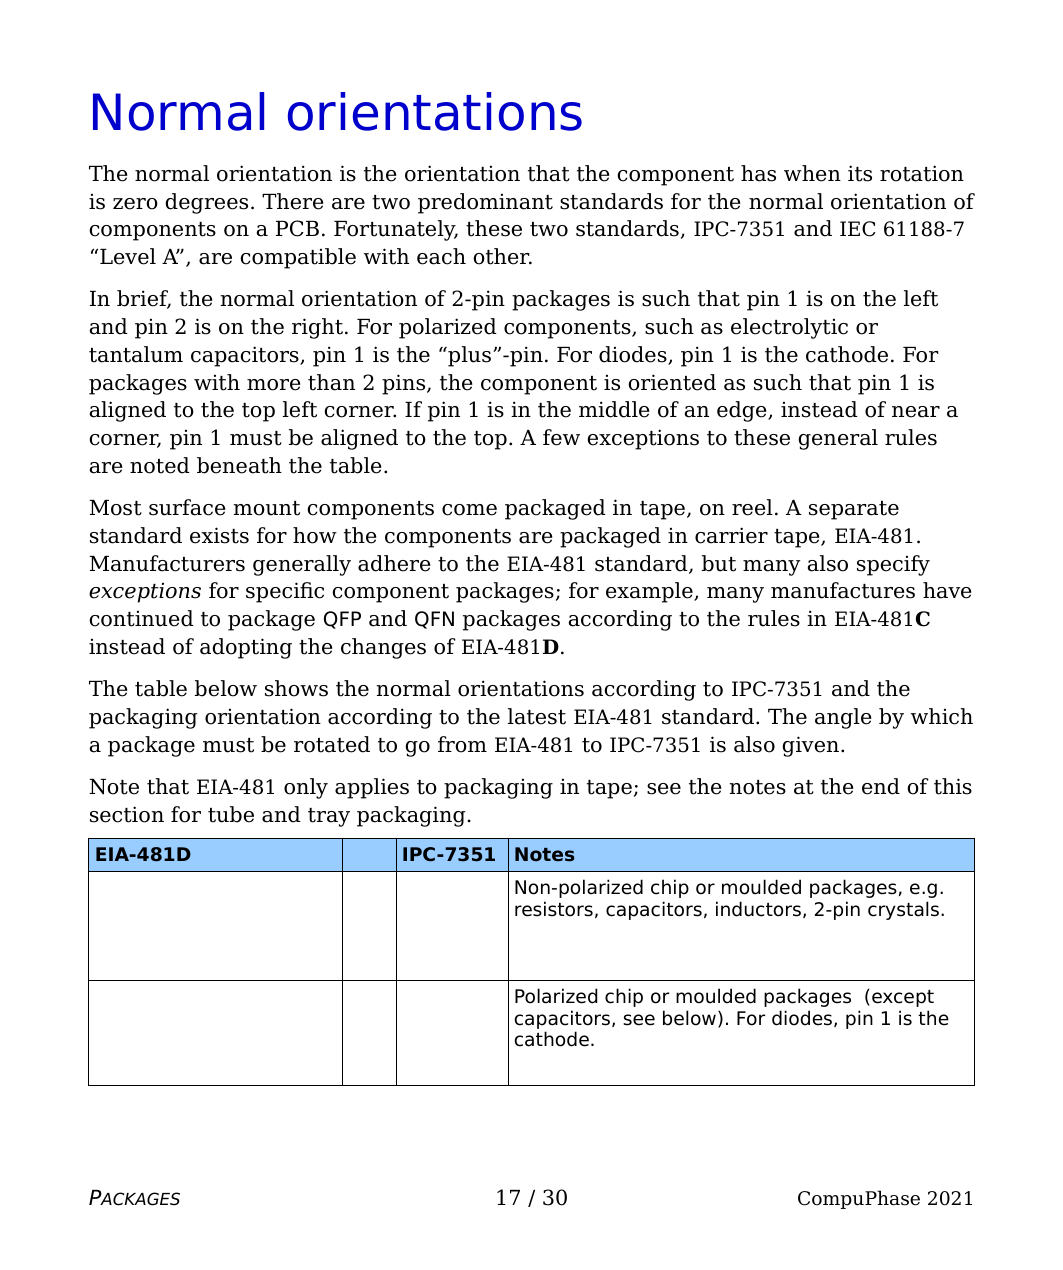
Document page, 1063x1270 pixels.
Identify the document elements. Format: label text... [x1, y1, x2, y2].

table_cell [343, 981, 396, 1085]
text Note that EIA-481 only applies to packaging in tape; see the notes at the end of this section for tube and tray packaging. [88, 775, 974, 827]
table_header EIA-481D [89, 839, 342, 871]
table_cell [397, 872, 508, 979]
table_cell [89, 981, 342, 1085]
table_header IPC-7351 [397, 839, 508, 871]
table_cell [343, 872, 396, 979]
text Most surface mount components come packaged in tape, on reel. A separate standard exists for how the components are packaged in carrier tape, EIA-481. Manufacturers generally adhere to the EIA-481 standard, but many also specify exceptions for specific component packages; for example, many manufactures have continued to package QFP and QFN packages according to the rules in EIA-481C instead of adopting the changes of EIA-481D. [88, 496, 974, 659]
table_cell Polarized chip or moulded packages (except capacitors, see below). For diodes, pin 1 is the cathode. [509, 981, 974, 1085]
table_cell [89, 872, 342, 979]
text The table below shows the normal orientations according to IPC-7351 and the packaging orientation according to the latest EIA-481 standard. The angle by which a package must be rotated to go from EIA-481 to IPC-7351 is also given. [88, 677, 974, 757]
subtitle Normal orientations [88, 84, 974, 142]
table_header Notes [509, 839, 974, 871]
table_header [343, 839, 396, 871]
table_cell [397, 981, 508, 1085]
table_cell Non-polarized chip or moulded packages, e.g. resistors, capacitors, inductors, 2-pin crystals. [509, 872, 974, 979]
text In brief, the normal orientation of 2-pin packages is such that pin 1 is on the left and pin 2 is on the right. For polarized components, such as electrolytic or tantalum capacitors, pin 1 is the “plus”-pin. For diodes, pin 1 is the cathode. For packages with more than 2 pins, the component is oriented as such that pin 1 is aligned to the top left corner. If pin 1 is in the middle of an edge, instead of near a corner, pin 1 must be aligned to the top. A few exceptions to these general rules are noted beneath the table. [88, 287, 974, 478]
text The normal orientation is the orientation that the component has when its rotation is zero degrees. There are two predominant standards for the normal orientation of components on a PCB. Fortunately, these two standards, IPC-7351 and IEC 61188‑7 “Level A”, are compatible with each other. [88, 162, 974, 269]
